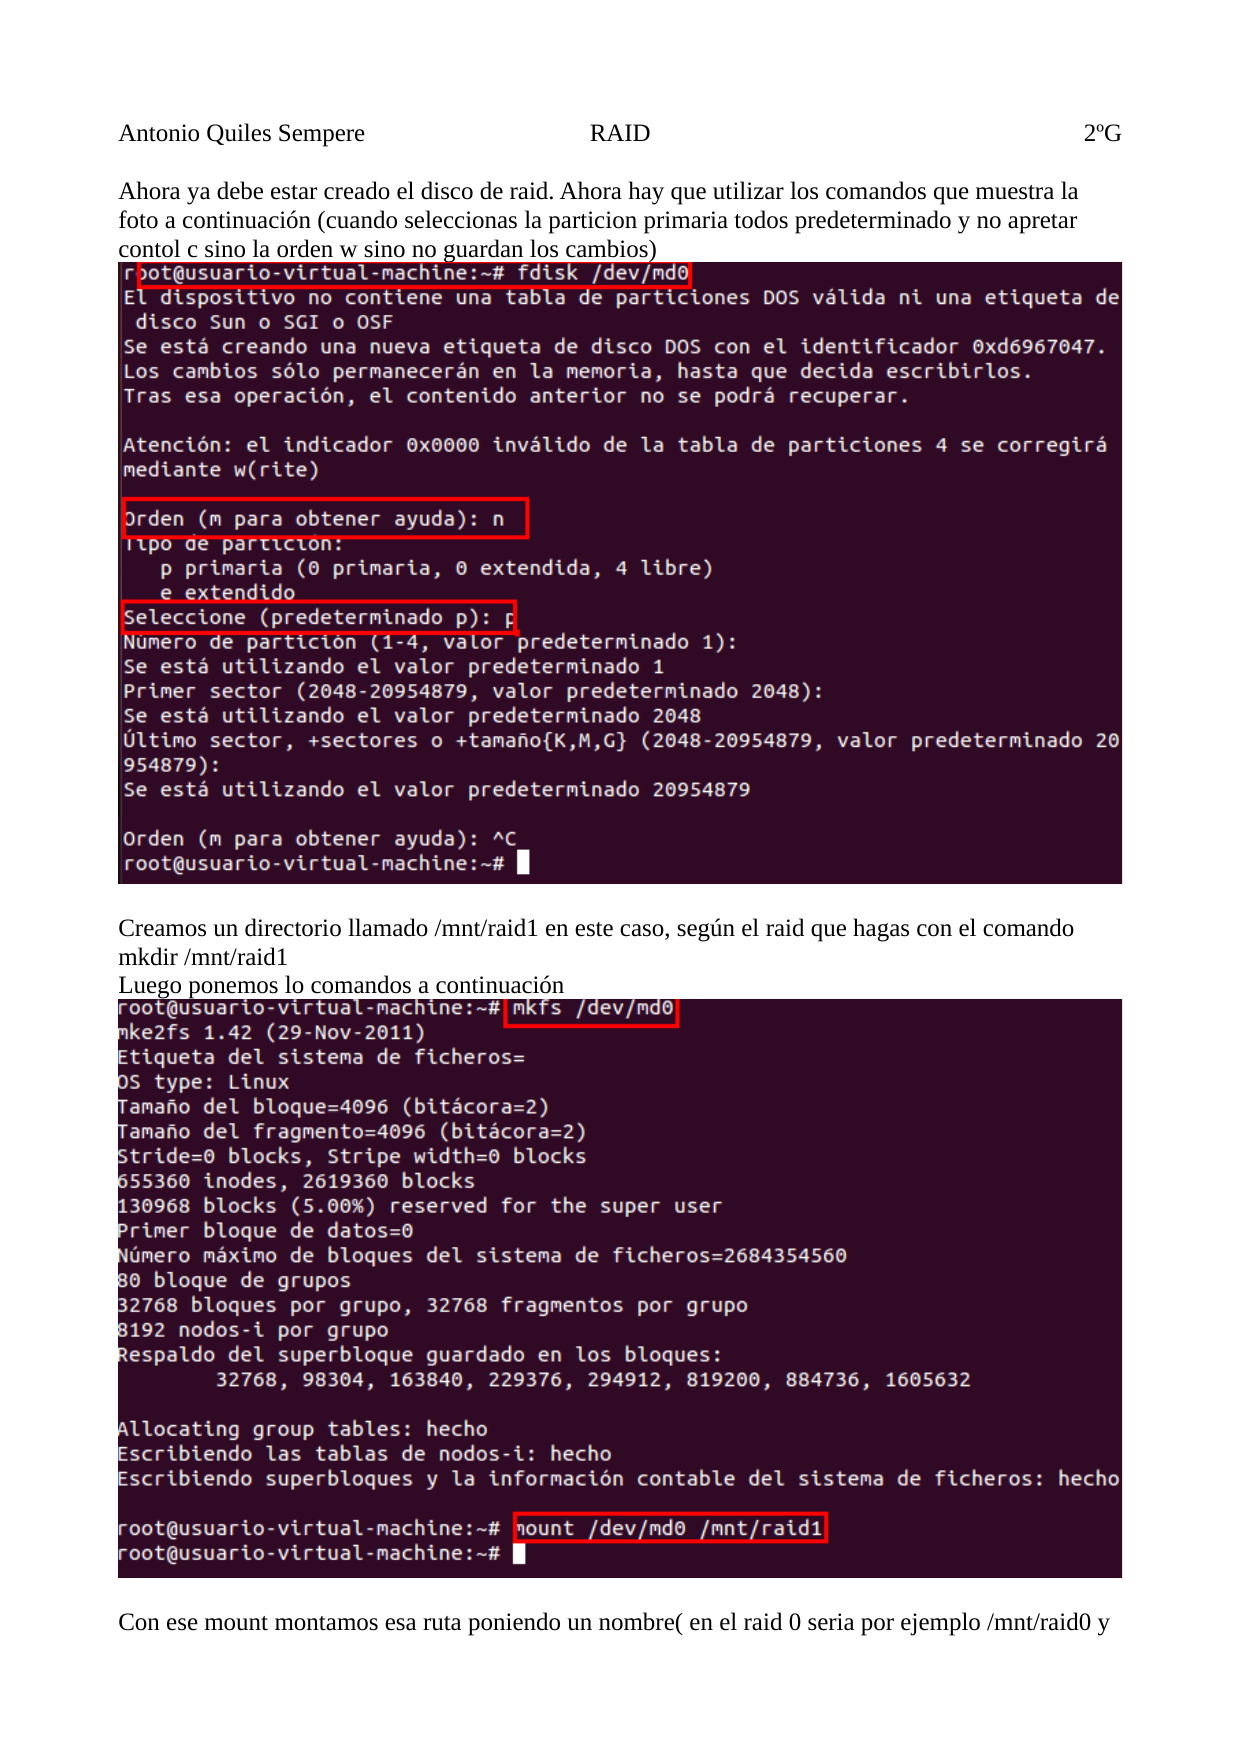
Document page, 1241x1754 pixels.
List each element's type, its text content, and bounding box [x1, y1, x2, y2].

text Luego ponemos lo comandos a continuación [118, 970, 1122, 999]
picture [118, 999, 1123, 1578]
text Creamos un directorio llamado /mnt/raid1 en este caso, según el raid que hagas con el comando mkdir /mnt/raid1 [118, 913, 1122, 970]
text Ahora ya debe estar creado el disco de raid. Ahora hay que utilizar los comandos que muestra la foto a continuación (cuando seleccionas la particion primaria todos predeterminado y no apretar contol c sino la orden w sino no guardan los cambios) [118, 176, 1122, 262]
picture [118, 262, 1123, 884]
text Con ese mount montamos esa ruta poniendo un nombre( en el raid 0 seria por ejemplo /mnt/raid0 y [118, 1607, 1122, 1636]
